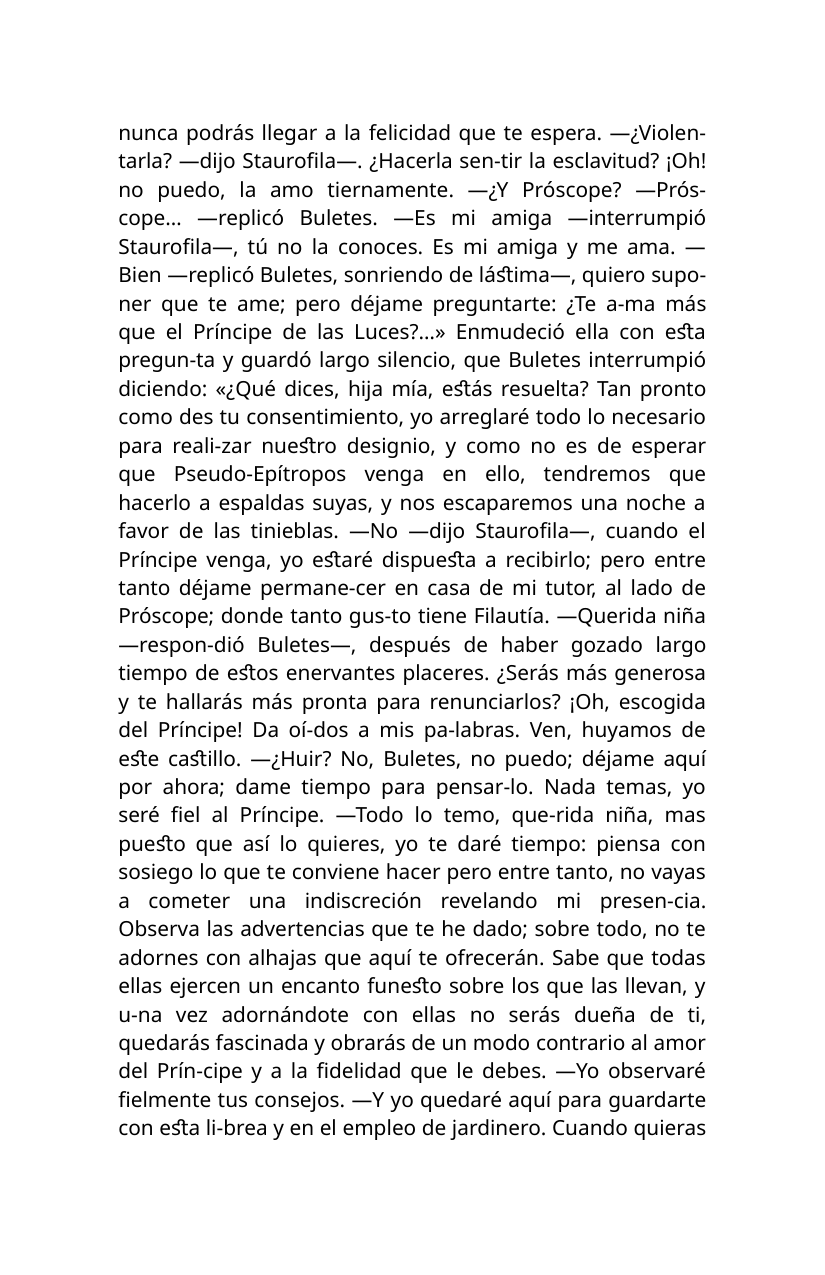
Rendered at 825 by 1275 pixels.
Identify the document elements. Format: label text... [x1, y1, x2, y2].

text nunca podrás llegar a la felicidad que te espera. —¿Violen-tarla? —dijo Staurofila—. ¿Hacerla sen-tir la esclavitud? ¡Oh! no puedo, la amo tiernamente. —¿Y Próscope? —Prós-cope… —replicó Buletes. —Es mi amiga —interrumpió Staurofila—, tú no la conoces. Es mi amiga y me ama. —Bien —replicó Buletes, sonriendo de láﬆima—, quiero supo-ner que te ame; pero déjame preguntarte: ¿Te a-ma más que el Príncipe de las Luces?…» Enmudeció ella con eﬆa pregun-ta y guardó largo silencio, que Buletes interrumpió diciendo: «¿Qué dices, hija mía, eﬆás resuelta? Tan pronto como des tu consentimiento, yo arreglaré todo lo necesario para reali-zar nueﬆro designio, y como no es de esperar que Pseudo-Epítropos venga en ello, tendremos que hacerlo a espaldas suyas, y nos escaparemos una noche a favor de las tinieblas. —No —dijo Staurofila—, cuando el Príncipe venga, yo eﬆaré dispueﬆa a recibirlo; pero entre tanto déjame permane-cer en casa de mi tutor, al lado de Próscope; donde tanto gus-to tiene Filautía. —Querida niña —respon-dió Buletes—, después de haber gozado largo tiempo de eﬆos enervantes placeres. ¿Serás más generosa y te hallarás más pronta para renunciarlos? ¡Oh, escogida del Príncipe! Da oí-dos a mis pa-labras. Ven, huyamos de eﬆe caﬆillo. —¿Huir? No, Buletes, no puedo; déjame aquí por ahora; dame tiempo para pensar-lo. Nada temas, yo seré fiel al Príncipe. —Todo lo temo, que-rida niña, mas pueﬆo que así lo quieres, yo te daré tiempo: piensa con sosiego lo que te conviene hacer pero entre tanto, no vayas a cometer una indiscreción revelando mi presen-cia. Observa las advertencias que te he dado; sobre todo, no te adornes con alhajas que aquí te ofrecerán. Sabe que todas ellas ejercen un encanto funeﬆo sobre los que las llevan, y u-na vez adornándote con ellas no serás dueña de ti, quedarás fascinada y obrarás de un modo contrario al amor del Prín-cipe y a la fidelidad que le debes. —Yo observaré fielmente tus consejos. —Y yo quedaré aquí para guardarte con eﬆa li-brea y en el empleo de jardinero. Cuando quieras [118, 118, 707, 1142]
